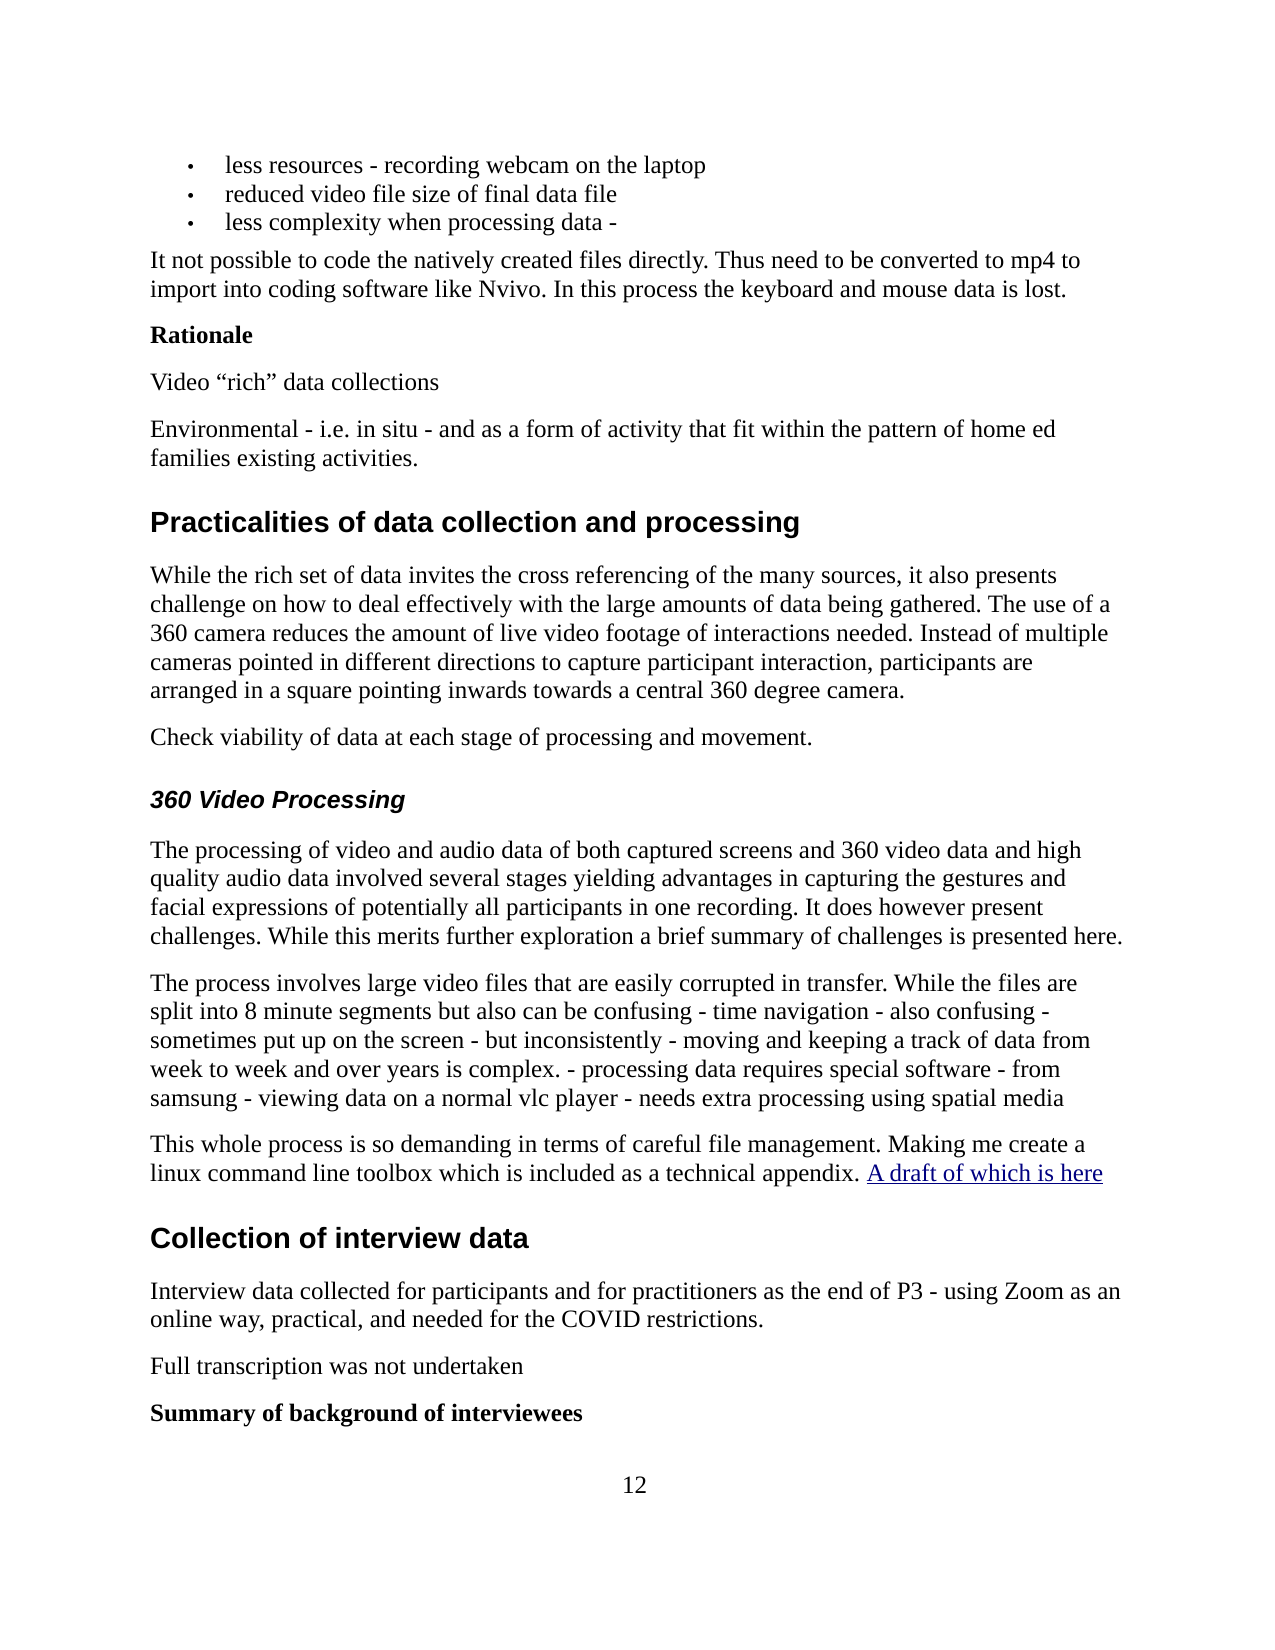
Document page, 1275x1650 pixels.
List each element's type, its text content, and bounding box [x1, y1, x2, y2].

text Interview data collected for participants and for practitioners as the end of P3 - using Zoom as an online way, practical, and needed for the COVID restrictions. [150, 1276, 1125, 1333]
text It not possible to code the natively created files directly. Thus need to be converted to mp4 to import into coding software like Nvivo. In this process the keyboard and mouse data is lost. [150, 245, 1125, 303]
subtitle Practicalities of data collection and processing [150, 505, 1125, 539]
text While the rich set of data invites the cross referencing of the many sources, it also presents challenge on how to deal effectively with the large amounts of data being gathered. The use of a 360 camera reduces the amount of live video footage of interactions needed. Instead of multiple cameras pointed in different directions to capture participant interaction, participants are arranged in a square pointing inwards towards a central 360 degree camera. [150, 560, 1125, 704]
subtitle Collection of interview data [150, 1221, 1125, 1254]
text Rationale [150, 321, 1125, 349]
text Full transcription was not undertaken [150, 1351, 1125, 1380]
text Environmental - i.e. in situ - and as a form of activity that fit within the pattern of home ed families existing activities. [150, 414, 1125, 471]
list reduced video file size of final data file [187, 179, 1125, 207]
list less resources - recording webcam on the laptop [187, 150, 1125, 179]
text Check viability of data at each stage of processing and movement. [150, 722, 1125, 751]
text This whole process is so demanding in terms of careful file management. Making me create a linux command line toolbox which is included as a technical appendix. A draft of which is here [150, 1129, 1125, 1187]
text Summary of background of interviewees [150, 1398, 1125, 1427]
list less complexity when processing data - [187, 207, 1125, 236]
text Video “rich” data collections [150, 367, 1125, 396]
text The process involves large video files that are easily corrupted in transfer. While the files are split into 8 minute segments but also can be confusing - time navigation - also confusing - sometimes put up on the screen - but inconsistently - moving and keeping a track of data from week to week and over years is complex. - processing data requires special software - from samsung - viewing data on a normal vlc player - needs extra processing using spatial media [150, 968, 1125, 1111]
subtitle 360 Video Processing [150, 785, 1125, 813]
text The processing of video and audio data of both captured screens and 360 video data and high quality audio data involved several stages yielding advantages in capturing the gestures and facial expressions of potentially all participants in one recording. It does however present challenges. While this merits further exploration a brief summary of challenges is presented here. [150, 835, 1125, 950]
